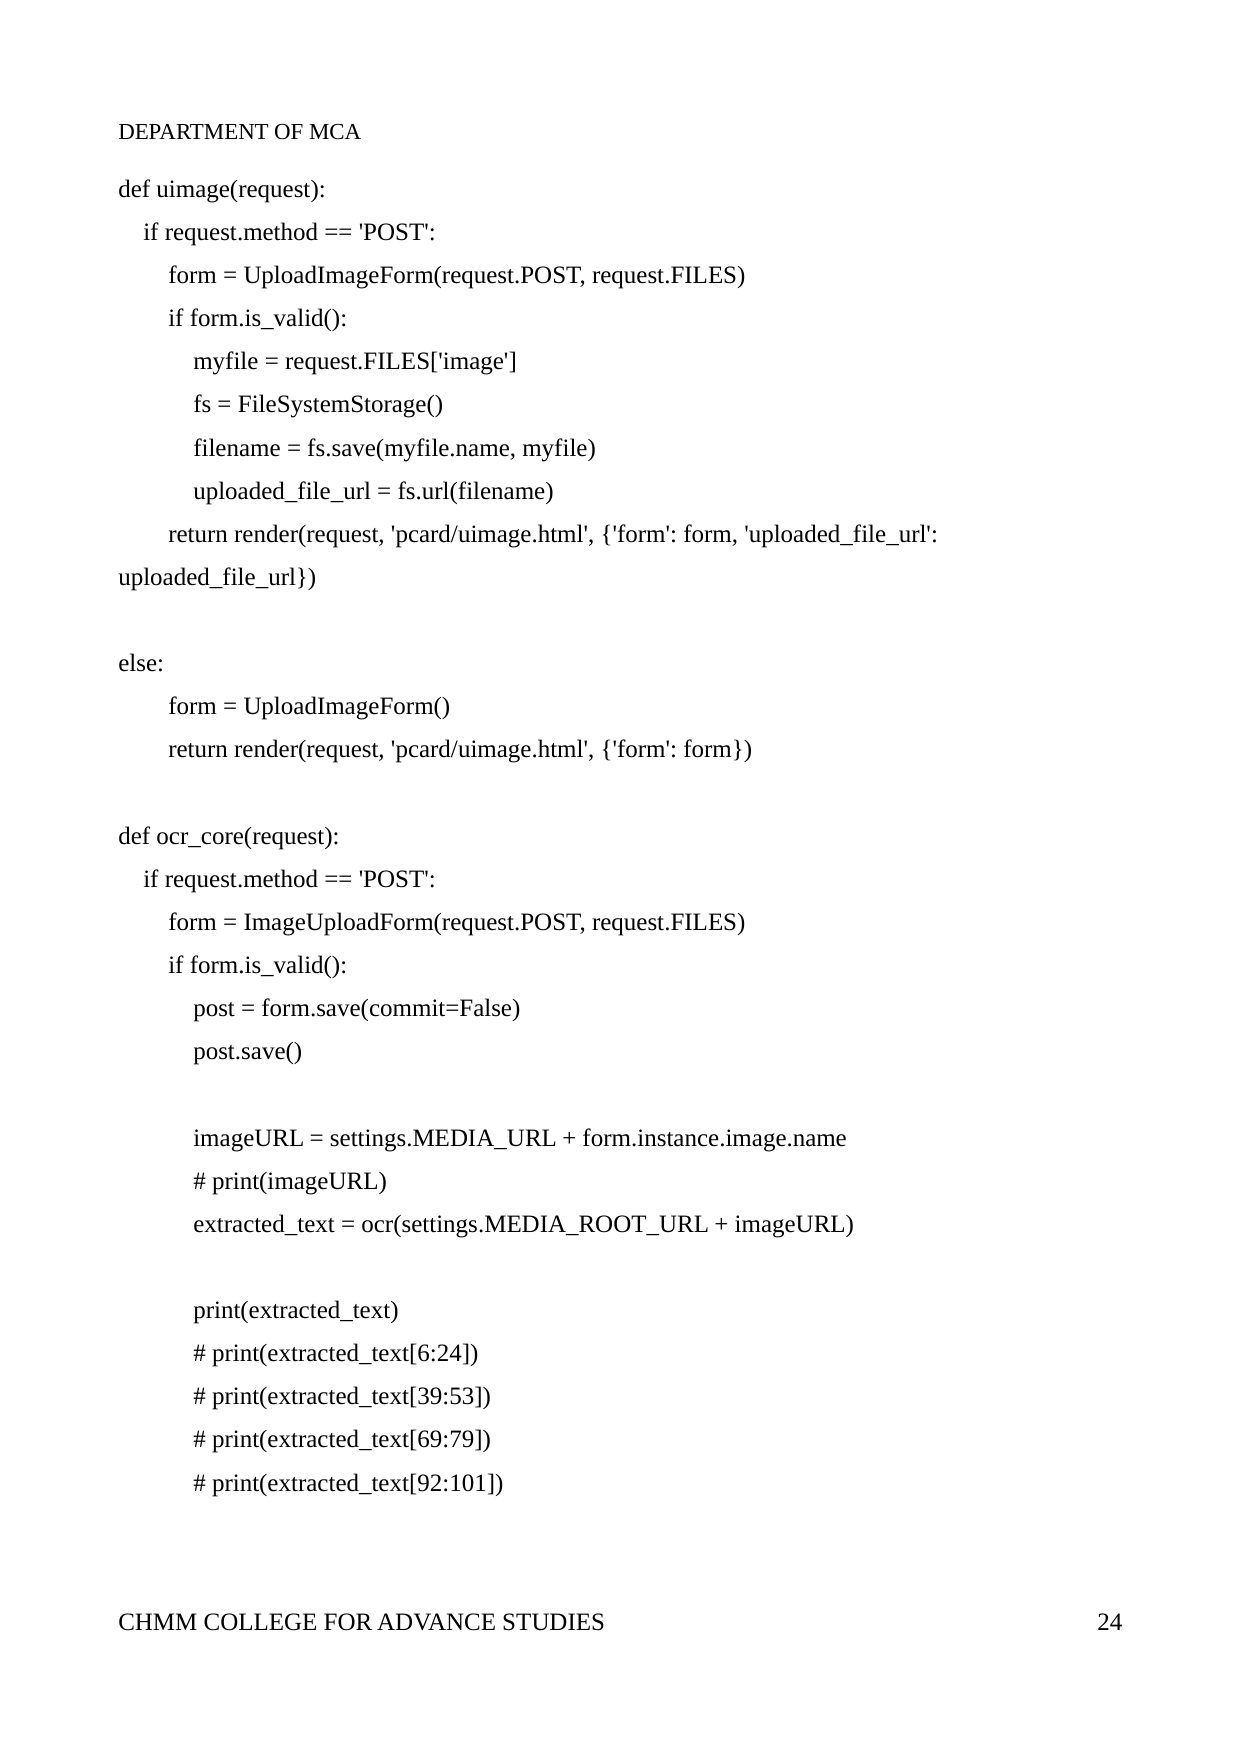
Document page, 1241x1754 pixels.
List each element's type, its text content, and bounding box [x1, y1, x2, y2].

text # print(extracted_text[39:53]) [118, 1381, 1122, 1410]
text form = UploadImageForm(request.POST, request.FILES) [118, 260, 1122, 289]
text # print(imageURL) [118, 1166, 1122, 1194]
text if request.method == 'POST': [118, 864, 1122, 893]
text form = ImageUploadForm(request.POST, request.FILES) [118, 907, 1122, 936]
text print(extracted_text) [118, 1295, 1122, 1324]
text uploaded_file_url = fs.url(filename) [118, 476, 1122, 504]
text if form.is_valid(): [118, 950, 1122, 979]
text myfile = request.FILES['image'] [118, 346, 1122, 375]
text return render(request, 'pcard/uimage.html', {'form': form}) [118, 734, 1122, 763]
text # print(extracted_text[6:24]) [118, 1338, 1122, 1367]
text post.save() [118, 1036, 1122, 1065]
text if form.is_valid(): [118, 303, 1122, 332]
text # print(extracted_text[69:79]) [118, 1424, 1122, 1453]
text imageURL = settings.MEDIA_URL + form.instance.image.name [118, 1123, 1122, 1151]
text extracted_text = ocr(settings.MEDIA_ROOT_URL + imageURL) [118, 1209, 1122, 1238]
text filename = fs.save(myfile.name, myfile) [118, 433, 1122, 461]
text form = UploadImageForm() [118, 691, 1122, 720]
text def ocr_core(request): [118, 821, 1122, 849]
text # print(extracted_text[92:101]) [118, 1468, 1122, 1496]
text else: [118, 648, 1122, 677]
text post = form.save(commit=False) [118, 993, 1122, 1022]
text if request.method == 'POST': [118, 217, 1122, 246]
text fs = FileSystemStorage() [118, 389, 1122, 418]
text return render(request, 'pcard/uimage.html', {'form': form, 'uploaded_file_url': uploaded_file_url}) [118, 519, 1122, 591]
text def uimage(request): [118, 174, 1122, 203]
